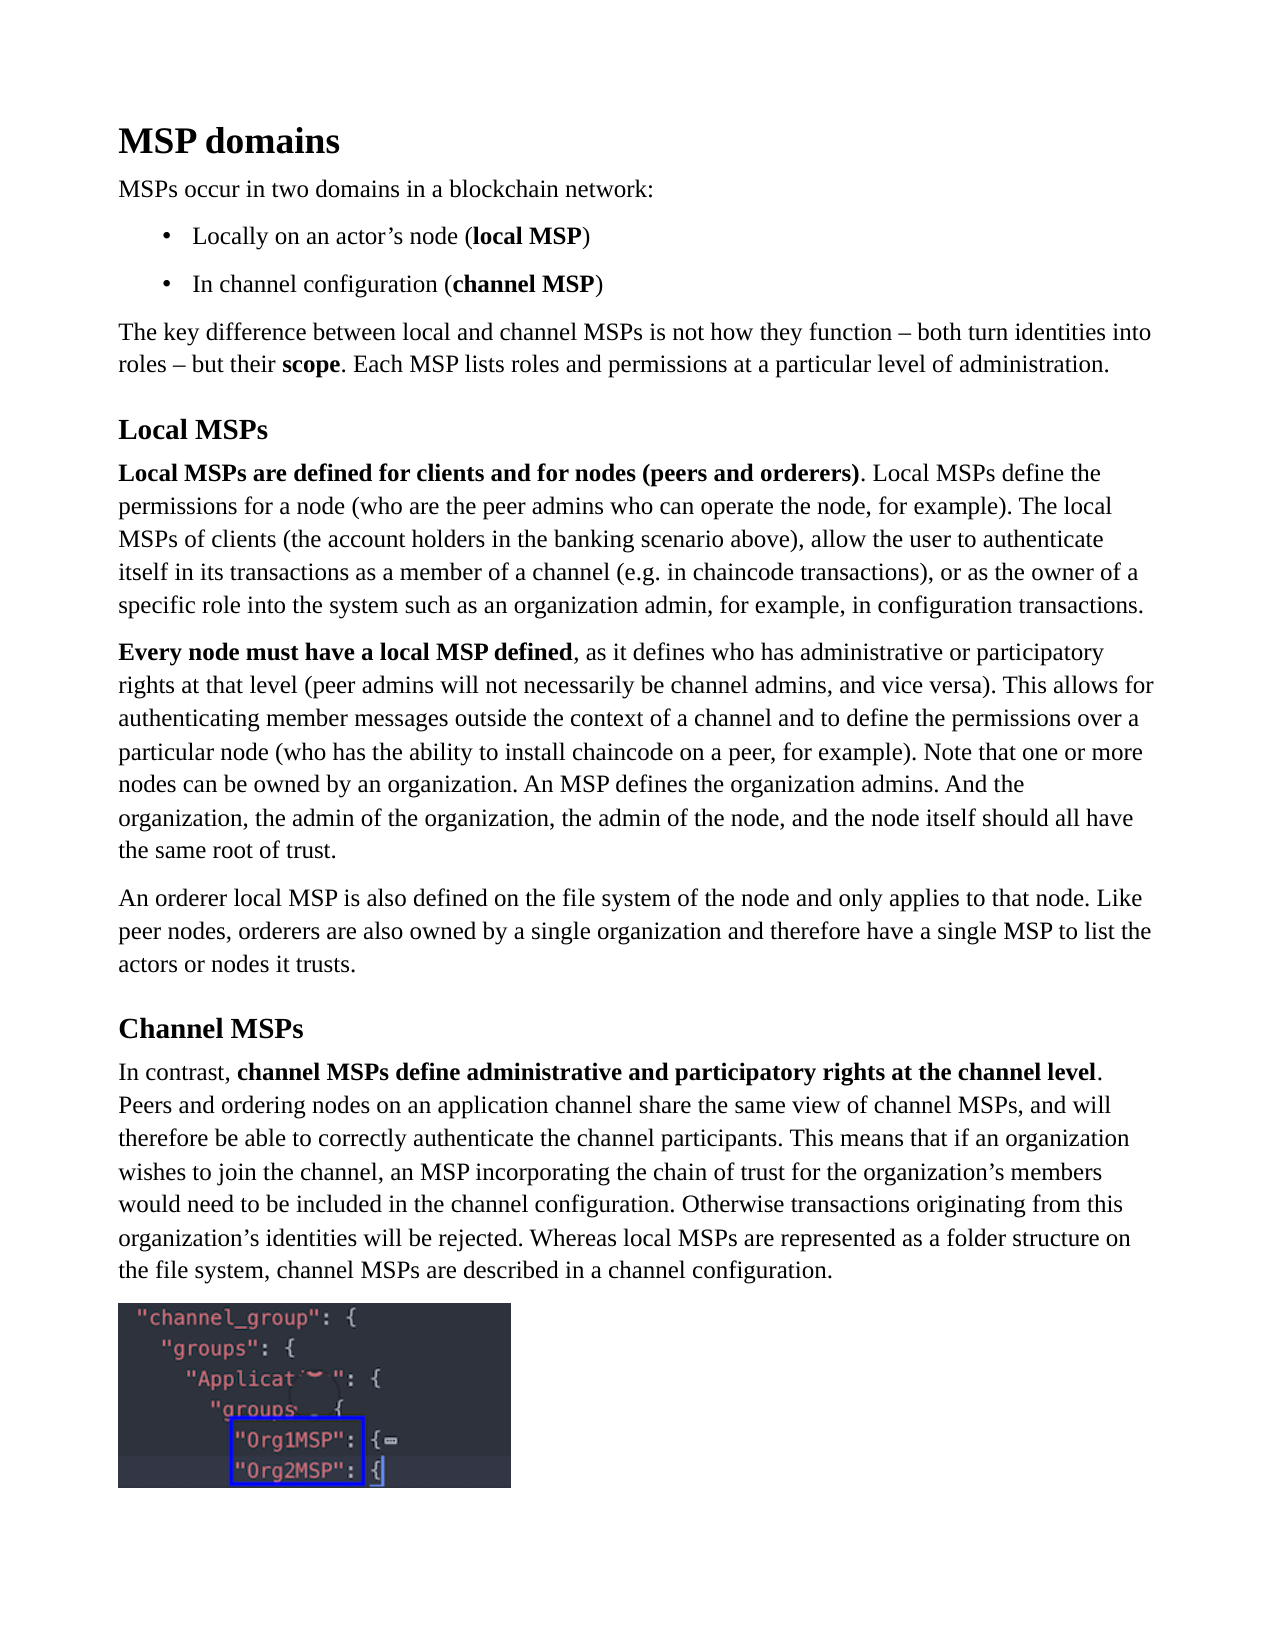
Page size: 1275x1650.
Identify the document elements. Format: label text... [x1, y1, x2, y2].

text In contrast, channel MSPs define administrative and participatory rights at the channel level. Peers and ordering nodes on an application channel share the same view of channel MSPs, and will therefore be able to correctly authenticate the channel participants. This means that if an organization wishes to join the channel, an MSP incorporating the chain of trust for the organization’s members would need to be included in the channel configuration. Otherwise transactions originating from this organization’s identities will be rejected. Whereas local MSPs are represented as a folder structure on the file system, channel MSPs are described in a channel configuration. [118, 1057, 1157, 1284]
list In channel configuration (channel MSP) [162, 269, 1157, 298]
subtitle MSP domains [118, 118, 1157, 161]
subtitle Local MSPs [118, 412, 1157, 445]
text Every node must have a local MSP defined, as it defines who has administrative or participatory rights at that level (peer admins will not necessarily be channel admins, and vice versa). This allows for authenticating member messages outside the context of a channel and to define the permissions over a particular node (who has the ability to install chaincode on a peer, for example). Note that one or more nodes can be owned by an organization. An MSP defines the organization admins. And the organization, the admin of the organization, the admin of the node, and the node itself should all have the same root of trust. [118, 637, 1157, 864]
text The key difference between local and channel MSPs is not how they function – both turn identities into roles – but their scope. Each MSP lists roles and permissions at a particular level of administration. [118, 317, 1157, 378]
list Locally on an actor’s node (local MSP) [162, 221, 1157, 250]
text An orderer local MSP is also defined on the file system of the node and only applies to that node. Like peer nodes, orderers are also owned by a single organization and therefore have a single MSP to list the actors or nodes it trusts. [118, 883, 1157, 978]
subtitle Channel MSPs [118, 1011, 1157, 1045]
picture [118, 1303, 511, 1488]
text Local MSPs are defined for clients and for nodes (peers and orderers). Local MSPs define the permissions for a node (who are the peer admins who can operate the node, for example). The local MSPs of clients (the account holders in the banking scenario above), allow the user to authenticate itself in its transactions as a member of a channel (e.g. in chaincode transactions), or as the owner of a specific role into the system such as an organization admin, for example, in configuration transactions. [118, 458, 1157, 619]
text MSPs occur in two domains in a blockchain network: [118, 174, 1157, 202]
